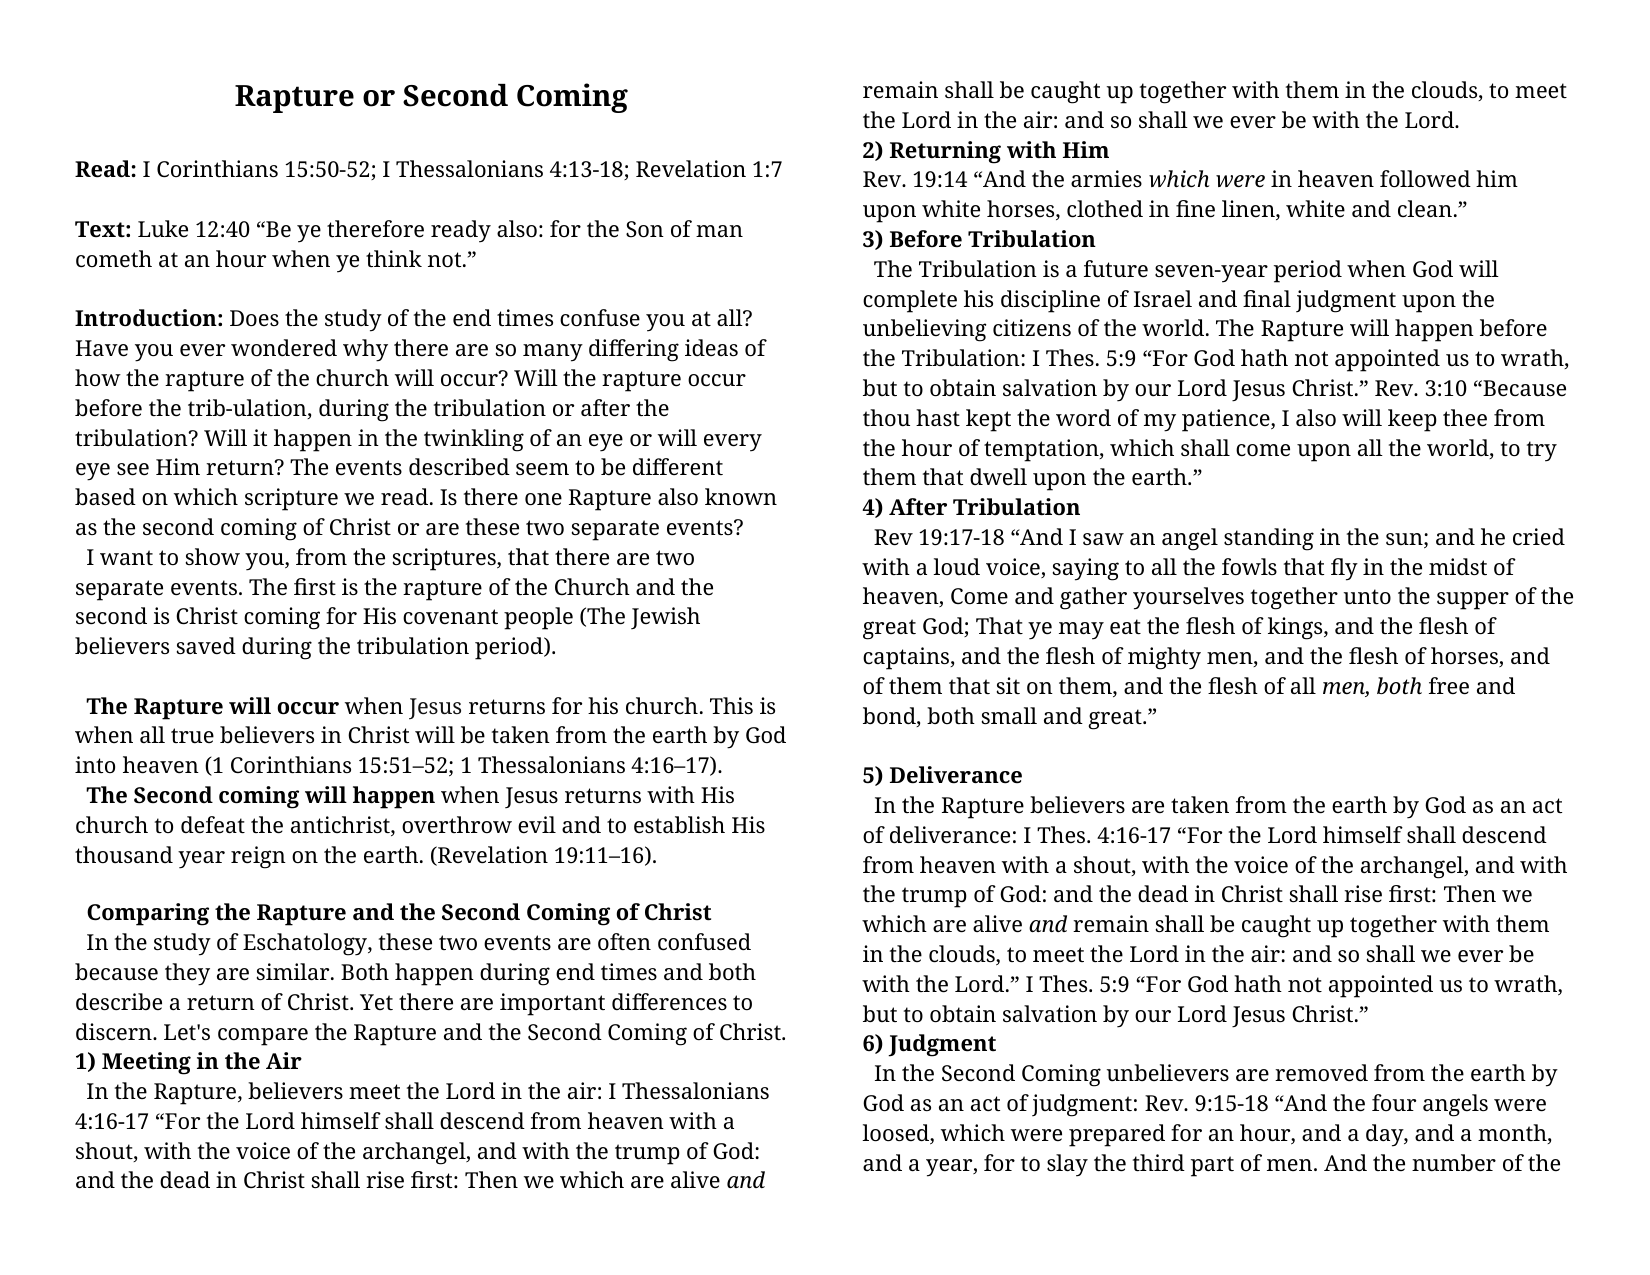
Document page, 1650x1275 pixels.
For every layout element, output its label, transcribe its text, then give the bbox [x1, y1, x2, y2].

text The Tribulation is a future seven-year period when God will complete his discipline of Israel and final judgment upon the unbelieving citizens of the world. The Rapture will happen before the Tribulation: I Thes. 5:9 “For God hath not appointed us to wrath, but to obtain salvation by our Lord Jesus Christ.” Rev. 3:10 “Because thou hast kept the word of my patience, I also will keep thee from the hour of temptation, which shall come upon all the world, to try them that dwell upon the earth.” [862, 254, 1575, 492]
subtitle Introduction: Does the study of the end times confuse you at all? Have you ever wondered why there are so many differing ideas of how the rapture of the church will occur? Will the rapture occur before the trib-ulation, during the tribulation or after the tribulation? Will it happen in the twinkling of an eye or will every eye see Him return? The events described seem to be different based on which scripture we read. Is there one Rapture also known as the second coming of Christ or are these two separate events? [75, 303, 787, 542]
text The Rapture will occur when Jesus returns for his church. This is when all true believers in Christ will be taken from the earth by God into heaven (1 Corinthians 15:51–52; 1 Thessalonians 4:16–17). [75, 691, 787, 780]
text The Second coming will happen when Jesus returns with His church to defeat the antichrist, overthrow evil and to establish His thousand year reign on the earth. (Revelation 19:11–16). [75, 780, 787, 869]
text In the Rapture, believers meet the Lord in the air: I Thessalonians 4:16-17 “For the Lord himself shall descend from heaven with a shout, with the voice of the archangel, and with the trump of God: and the dead in Christ shall rise first: Then we which are alive and [75, 1076, 787, 1195]
text 4) After Tribulation [862, 492, 1575, 522]
text In the study of Eschatology, these two events are often confused because they are similar. Both happen during end times and both describe a return of Christ. Yet there are important differences to discern. Let's compare the Rapture and the Second Coming of Christ. [75, 927, 787, 1046]
text Rev 19:17-18 “And I saw an angel standing in the sun; and he cried with a loud voice, saying to all the fowls that fly in the midst of heaven, Come and gather yourselves together unto the supper of the great God; That ye may eat the flesh of kings, and the flesh of captains, and the flesh of mighty men, and the flesh of horses, and of them that sit on them, and the flesh of all men, both free and bond, both small and great.” [862, 522, 1575, 730]
subtitle 1) Meeting in the Air [75, 1046, 787, 1076]
text In the Second Coming unbelievers are removed from the earth by God as an act of judgment: Rev. 9:15-18 “And the four angels were loosed, which were prepared for an hour, and a day, and a month, and a year, for to slay the third part of men. And the number of the [862, 1058, 1575, 1177]
text 2) Returning with Him [862, 134, 1575, 164]
subtitle Comparing the Rapture and the Second Coming of Christ [75, 897, 787, 927]
text Text: Luke 12:40 “Be ye therefore ready also: for the Son of man cometh at an hour when ye think not.” [75, 214, 787, 273]
subtitle 5) Deliverance [862, 760, 1575, 790]
subtitle In the Rapture believers are taken from the earth by God as an act of deliverance: I Thes. 4:16-17 “For the Lord himself shall descend from heaven with a shout, with the voice of the archangel, and with the trump of God: and the dead in Christ shall rise first: Then we which are alive and remain shall be caught up together with them in the clouds, to meet the Lord in the air: and so shall we ever be with the Lord.” I Thes. 5:9 “For God hath not appointed us to wrath, but to obtain salvation by our Lord Jesus Christ.” [862, 790, 1575, 1028]
text Read: I Corinthians 15:50-52; I Thessalonians 4:13-18; Revelation 1:7 [75, 154, 787, 184]
text remain shall be caught up together with them in the clouds, to meet the Lord in the air: and so shall we ever be with the Lord. [862, 75, 1575, 134]
text Rev. 19:14 “And the armies which were in heaven followed him upon white horses, clothed in fine linen, white and clean.” [862, 164, 1575, 224]
subtitle 3) Before Tribulation [862, 224, 1575, 254]
subtitle I want to show you, from the scriptures, that there are two separate events. The first is the rapture of the Church and the second is Christ coming for His covenant people (The Jewish believers saved during the tribulation period). [75, 542, 787, 661]
text 6) Judgment [862, 1028, 1575, 1058]
text Rapture or Second Coming [75, 75, 787, 115]
